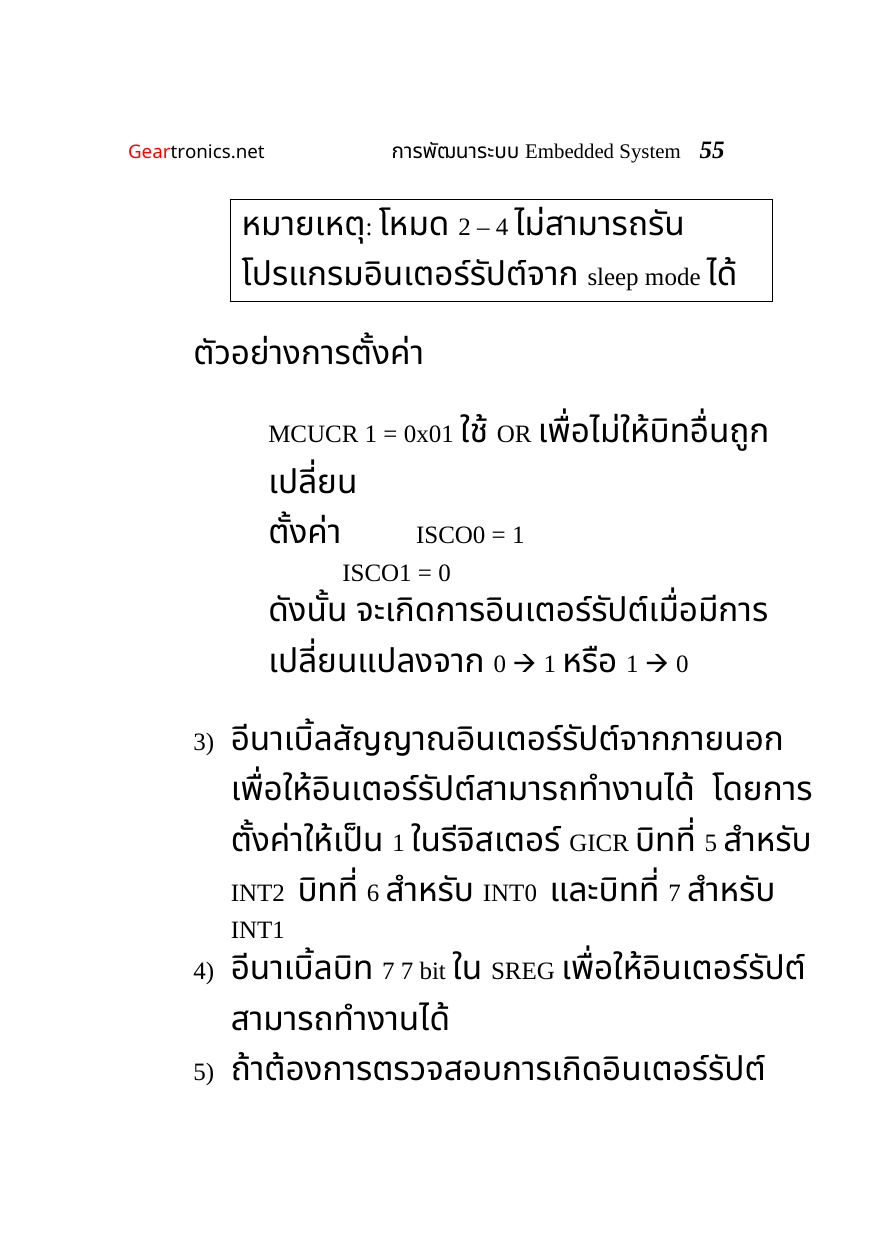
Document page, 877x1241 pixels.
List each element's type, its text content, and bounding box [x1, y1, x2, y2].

text ดังนั้น จะเกิดการอินเตอร์รัปต์เมื่อมีการเปลี่ยนแปลงจาก 0  1 หรือ 1  0 [268, 586, 818, 687]
text ISCO1 = 0 [268, 559, 818, 586]
list อีนาเบิ้ลบิท 7 7 bit ใน SREG เพื่อให้อินเตอร์รัปต์สามารถทำงานได้ [193, 944, 818, 1045]
list ถ้าต้องการตรวจสอบการเกิดอินเตอร์รัปต์ [193, 1045, 818, 1096]
list อีนาเบิ้ลสัญญาณอินเตอร์รัปต์จากภายนอกเพื่อให้อินเตอร์รัปต์สามารถทำงานได้ โดยการตั้งค่าให้เป็น 1 ในรีจิสเตอร์ GICR บิทที่ 5 สำหรับ INT2 บิทที่ 6 สำหรับ INT0 และบิทที่ 7 สำหรับ INT1 [193, 715, 818, 944]
text ตัวอย่างการตั้งค่า [193, 329, 818, 380]
text MCUCR 1 = 0x01 ใช้ OR เพื่อไม่ให้บิทอื่นถูกเปลี่ยน [268, 407, 818, 508]
table_cell หมายเหตุ: โหมด 2 – 4 ไม่สามารถรันโปรแกรมอินเตอร์รัปต์จาก sleep mode ได้ [231, 200, 772, 301]
text ตั้งค่า ISCO0 = 1 [268, 508, 818, 559]
